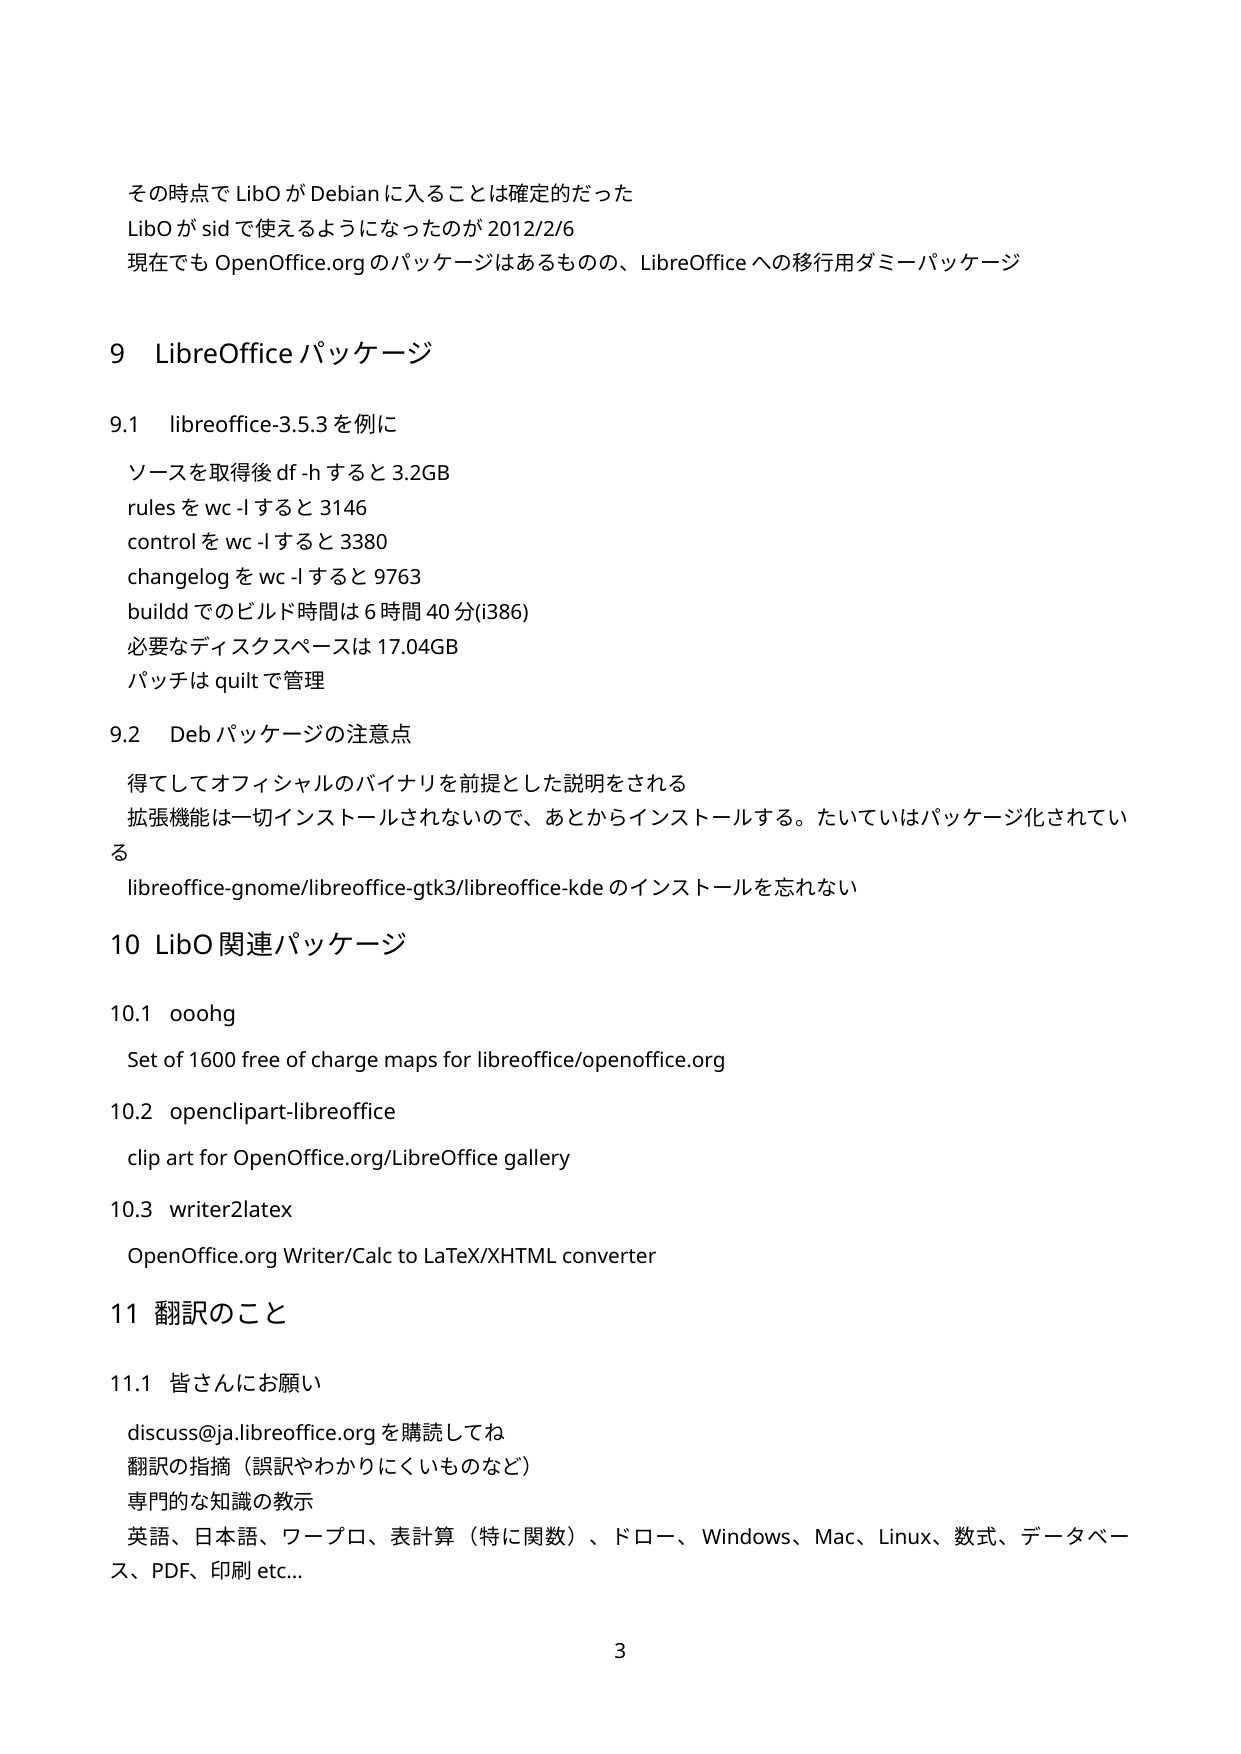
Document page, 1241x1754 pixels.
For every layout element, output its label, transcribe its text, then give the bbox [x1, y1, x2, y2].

subtitle LibO関連パッケージ [109, 923, 1131, 963]
text 拡張機能は一切インストールされないので、あとからインストールする。たいていはパッケージ化されている [109, 801, 1131, 866]
text OpenOffice.org Writer/Calc to LaTeX/XHTML converter [109, 1241, 1131, 1270]
text libreoffice-gnome/libreoffice-gtk3/libreoffice-kdeのインストールを忘れない [109, 871, 1131, 901]
subtitle libreoffice-3.5.3を例に [109, 407, 1131, 438]
text 得てしてオフィシャルのバイナリを前提とした説明をされる [109, 767, 1131, 797]
subtitle Debパッケージの注意点 [109, 717, 1131, 749]
text discuss@ja.libreoffice.orgを購読してね [109, 1416, 1131, 1446]
text 現在でもOpenOffice.orgのパッケージはあるものの、LibreOfficeへの移行用ダミーパッケージ [109, 247, 1131, 277]
text LibOがsidで使えるようになったのが2012/2/6 [109, 212, 1131, 242]
subtitle openclipart-libreoffice [109, 1096, 1131, 1126]
subtitle ooohg [109, 998, 1131, 1028]
subtitle 皆さんにお願い [109, 1366, 1131, 1398]
text その時点でLibOがDebianに入ることは確定的だった [109, 177, 1131, 207]
text Set of 1600 free of charge maps for libreoffice/openoffice.org [109, 1046, 1131, 1074]
text パッチはquiltで管理 [109, 665, 1131, 695]
text builddでのビルド時間は6時間40分(i386) [109, 595, 1131, 626]
text controlをwc -lすると3380 [109, 526, 1131, 556]
text clip art for OpenOffice.org/LibreOffice gallery [109, 1143, 1131, 1172]
subtitle LibreOfficeパッケージ [109, 332, 1131, 371]
subtitle writer2latex [109, 1194, 1131, 1223]
text 専門的な知識の教示 [109, 1485, 1131, 1516]
text 英語、日本語、ワープロ、表計算（特に関数）、ドロー、Windows、Mac、Linux、数式、データベース、PDF、印刷 etc... [109, 1520, 1131, 1585]
text 必要なディスクスペースは17.04GB [109, 630, 1131, 660]
text 翻訳の指摘（誤訳やわかりにくいものなど） [109, 1451, 1131, 1481]
text rulesをwc -lすると3146 [109, 491, 1131, 521]
text changelogをwc -lすると9763 [109, 560, 1131, 591]
text ソースを取得後df -hすると3.2GB [109, 456, 1131, 486]
subtitle 翻訳のこと [109, 1292, 1131, 1331]
